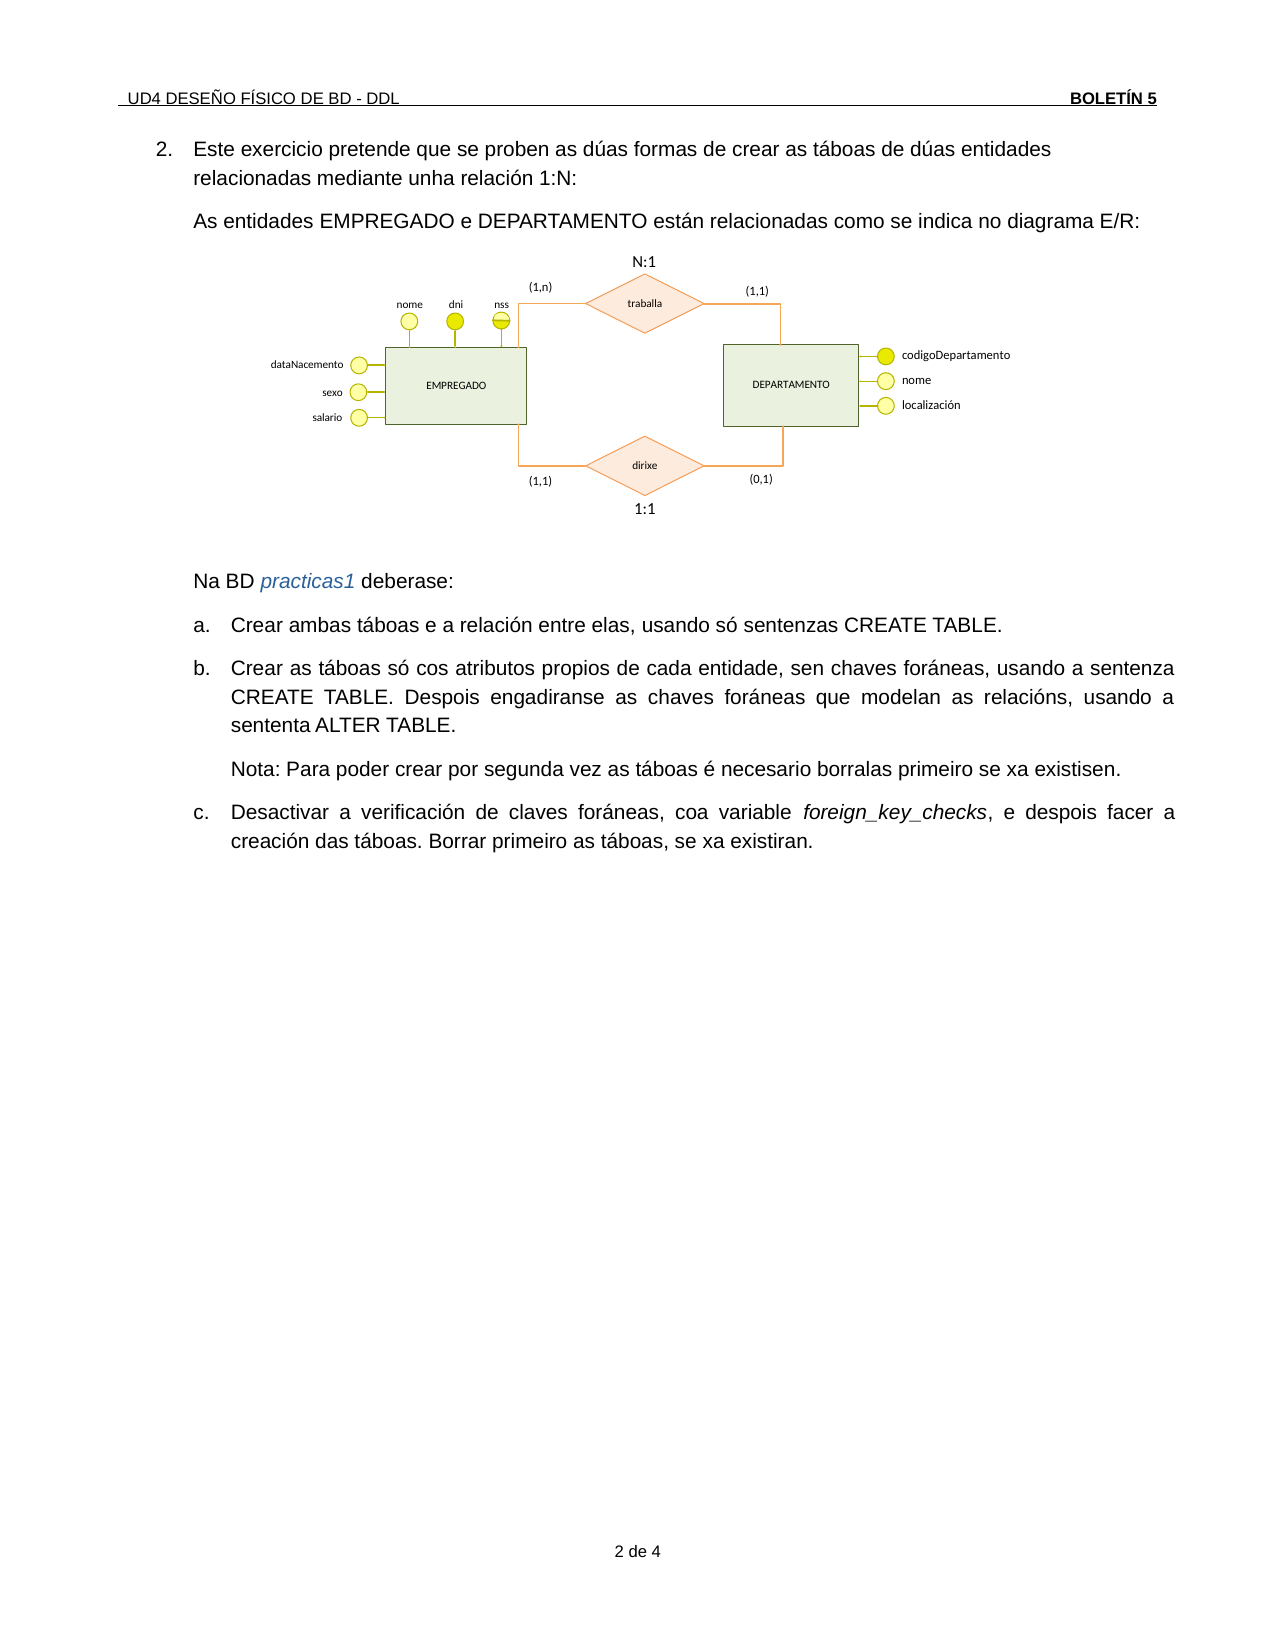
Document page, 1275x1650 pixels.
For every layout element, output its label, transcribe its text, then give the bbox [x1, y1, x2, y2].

list Desactivar a verificación de claves foráneas, coa variable foreign_key_checks, e despois facer a creación das táboas. Borrar primeiro as táboas, se xa existiran. [193, 800, 1176, 853]
list Crear ambas táboas e a relación entre elas, usando só sentenzas CREATE TABLE. [193, 612, 1176, 636]
list As entidades EMPREGADO e DEPARTAMENTO están relacionadas como se indica no diagrama E/R: [156, 209, 1176, 233]
list Este exercicio pretende que se proben as dúas formas de crear as táboas de dúas entidades relacionadas mediante unha relación 1:N: [156, 137, 1176, 190]
list Nota: Para poder crear por segunda vez as táboas é necesario borralas primeiro se xa existisen. [193, 757, 1176, 781]
list Crear as táboas só cos atributos propios de cada entidade, sen chaves foráneas, usando a sentenza CREATE TABLE. Despois engadiranse as chaves foráneas que modelan as relacións, usando a sententa ALTER TABLE. [193, 656, 1176, 737]
list Na BD practicas1 deberase: [156, 569, 1176, 593]
